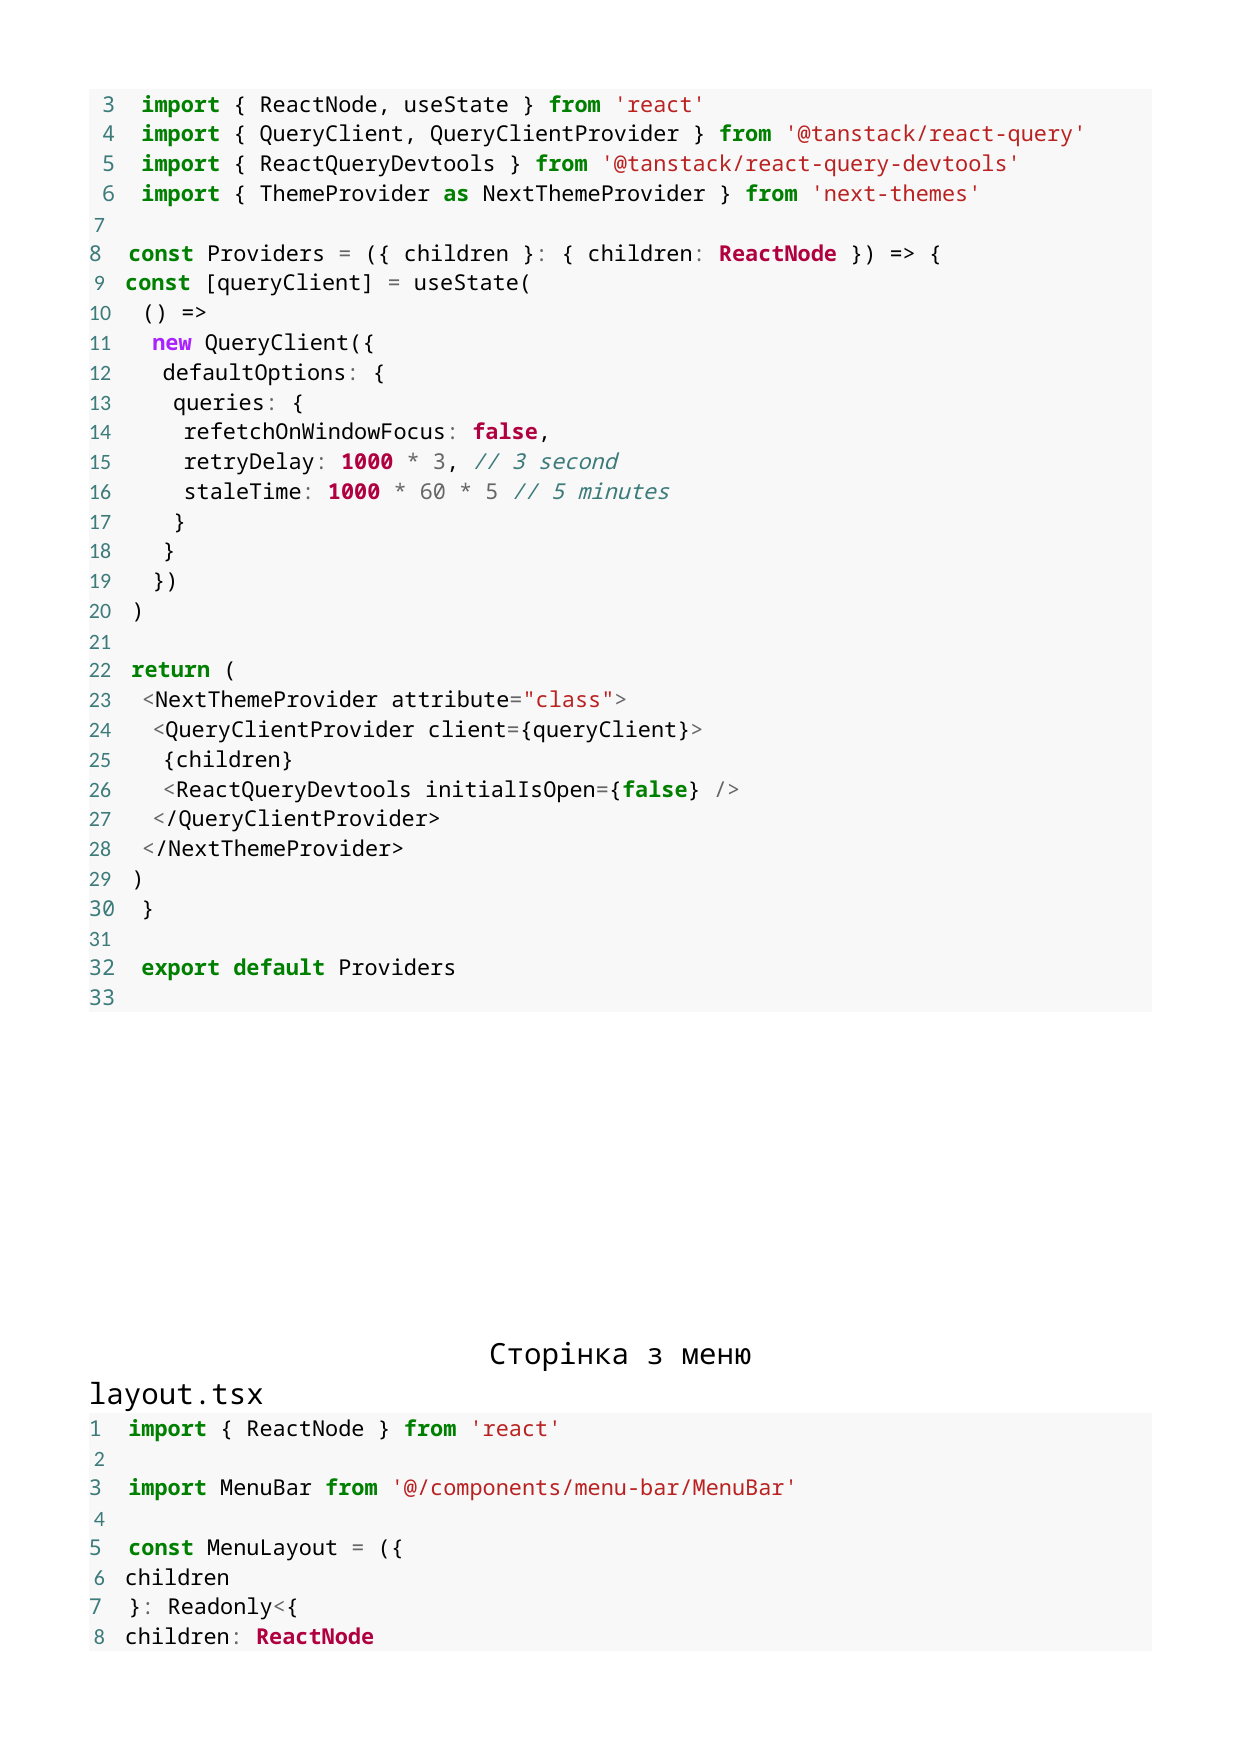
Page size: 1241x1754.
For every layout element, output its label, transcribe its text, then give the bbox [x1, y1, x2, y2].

text 30 } [89, 893, 1152, 923]
text 25 {children} [89, 744, 1152, 774]
text 28 </NextThemeProvider> [89, 833, 1152, 863]
text 7 }: Readonly<{ [89, 1591, 1152, 1621]
text 3 import MenuBar from '@/components/menu-bar/MenuBar' [89, 1472, 1152, 1502]
text 15 retryDelay: 1000 * 3, // 3 second [89, 446, 1152, 476]
text 7 [89, 208, 1152, 237]
text 22 return ( [89, 654, 1152, 684]
text 23 <NextThemeProvider attribute="class"> [89, 684, 1152, 714]
text 31 [89, 923, 1152, 952]
text 24 <QueryClientProvider client={queryClient}> [89, 714, 1152, 744]
text 5 import { ReactQueryDevtools } from '@tanstack/react-query-devtools' [89, 148, 1152, 178]
text 21 [89, 625, 1152, 654]
text 27 </QueryClientProvider> [89, 803, 1152, 833]
text 3 import { ReactNode, useState } from 'react' [89, 89, 1152, 118]
text 13 queries: { [89, 386, 1152, 416]
text 4 [89, 1502, 1152, 1532]
text 8 children: ReactNode [89, 1621, 1152, 1651]
text 26 <ReactQueryDevtools initialIsOpen={false} /> [89, 774, 1152, 803]
text 12 defaultOptions: { [89, 357, 1152, 386]
text 1 import { ReactNode } from 'react' [89, 1413, 1152, 1442]
text 33 [89, 982, 1152, 1012]
text 6 import { ThemeProvider as NextThemeProvider } from 'next-themes' [89, 178, 1152, 208]
text 19 }) [89, 565, 1152, 595]
text 29 ) [89, 863, 1152, 893]
text 32 export default Providers [89, 952, 1152, 982]
text 4 import { QueryClient, QueryClientProvider } from '@tanstack/react-query' [89, 118, 1152, 148]
text 6 children [89, 1561, 1152, 1591]
text Сторінка з меню [89, 1333, 1152, 1373]
text 9 const [queryClient] = useState( [89, 267, 1152, 297]
text 8 const Providers = ({ children }: { children: ReactNode }) => { [89, 237, 1152, 267]
text 5 const MenuLayout = ({ [89, 1532, 1152, 1561]
text layout.tsx [89, 1373, 1152, 1413]
text 14 refetchOnWindowFocus: false, [89, 416, 1152, 446]
text 11 new QueryClient({ [89, 327, 1152, 357]
text 20 ) [89, 595, 1152, 625]
text 10 () => [89, 297, 1152, 327]
text 18 } [89, 535, 1152, 565]
text 16 staleTime: 1000 * 60 * 5 // 5 minutes [89, 476, 1152, 506]
text 2 [89, 1442, 1152, 1472]
text 17 } [89, 506, 1152, 535]
